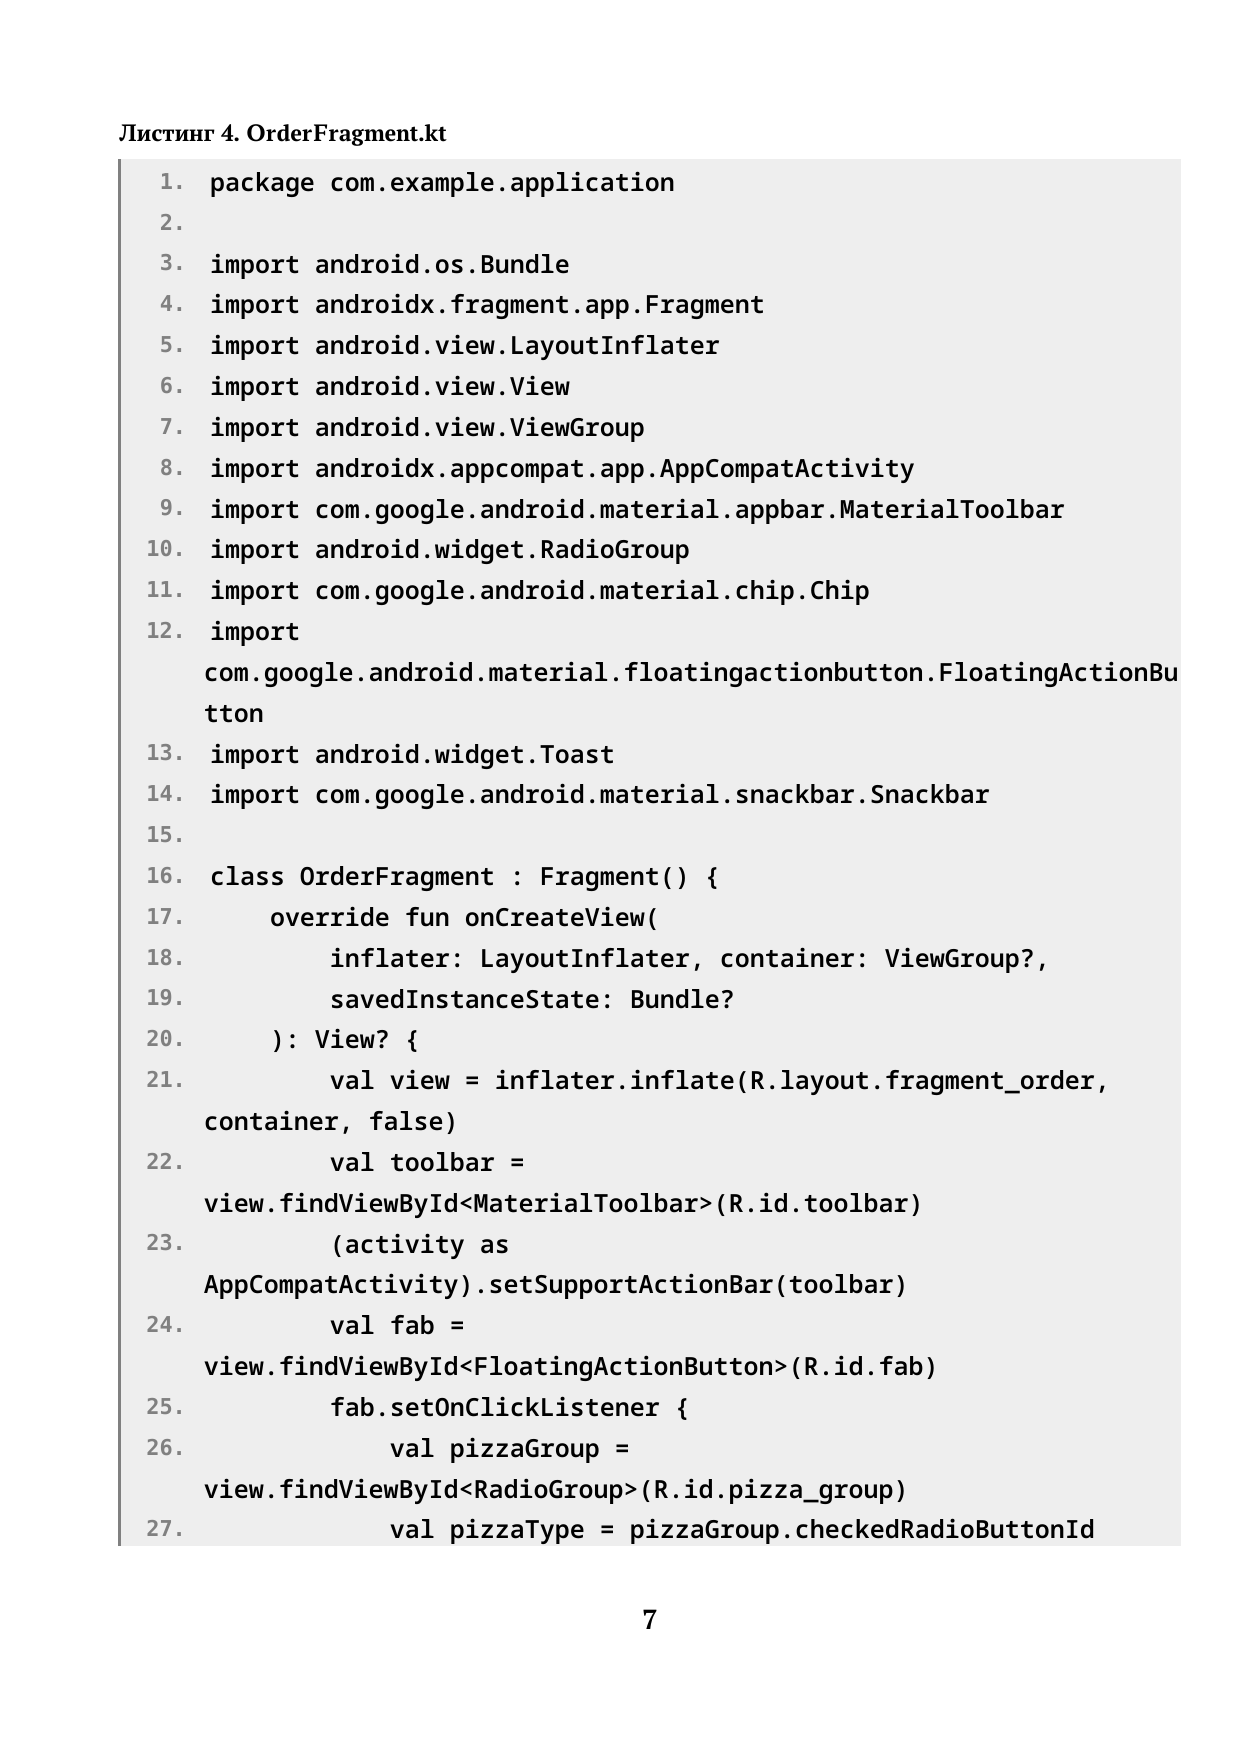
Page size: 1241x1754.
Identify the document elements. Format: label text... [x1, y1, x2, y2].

list package com.example.application [121, 159, 1181, 199]
list val pizzaGroup = view.findViewById<RadioGroup>(R.id.pizza_group) [121, 1424, 1181, 1505]
list (activity as AppCompatActivity).setSupportActionBar(toolbar) [121, 1220, 1181, 1301]
list ): View? { [121, 1016, 1181, 1056]
list import android.view.View [121, 363, 1181, 403]
list import android.view.ViewGroup [121, 404, 1181, 444]
list val view = inflater.inflate(R.layout.fragment_order, container, false) [121, 1057, 1181, 1138]
list import android.widget.Toast [121, 730, 1181, 770]
list class OrderFragment : Fragment() { [121, 853, 1181, 893]
list override fun onCreateView( [121, 894, 1181, 934]
list import android.os.Bundle [121, 240, 1181, 280]
list savedInstanceState: Bundle? [121, 975, 1181, 1015]
list import com.google.android.material.chip.Chip [121, 567, 1181, 607]
list import com.google.android.material.floatingactionbutton.FloatingActionButton [121, 608, 1181, 729]
list fab.setOnClickListener { [121, 1384, 1181, 1424]
text Листинг 4. OrderFragment.kt [118, 118, 1181, 147]
list import android.view.LayoutInflater [121, 322, 1181, 362]
list val toolbar = view.findViewById<MaterialToolbar>(R.id.toolbar) [121, 1139, 1181, 1219]
list inflater: LayoutInflater, container: ViewGroup?, [121, 934, 1181, 974]
list import androidx.appcompat.app.AppCompatActivity [121, 444, 1181, 484]
list val pizzaType = pizzaGroup.checkedRadioButtonId [121, 1506, 1181, 1546]
list import com.google.android.material.snackbar.Snackbar [121, 771, 1181, 811]
list import androidx.fragment.app.Fragment [121, 281, 1181, 321]
list import com.google.android.material.appbar.MaterialToolbar [121, 485, 1181, 525]
list import android.widget.RadioGroup [121, 526, 1181, 566]
list val fab = view.findViewById<FloatingActionButton>(R.id.fab) [121, 1302, 1181, 1383]
